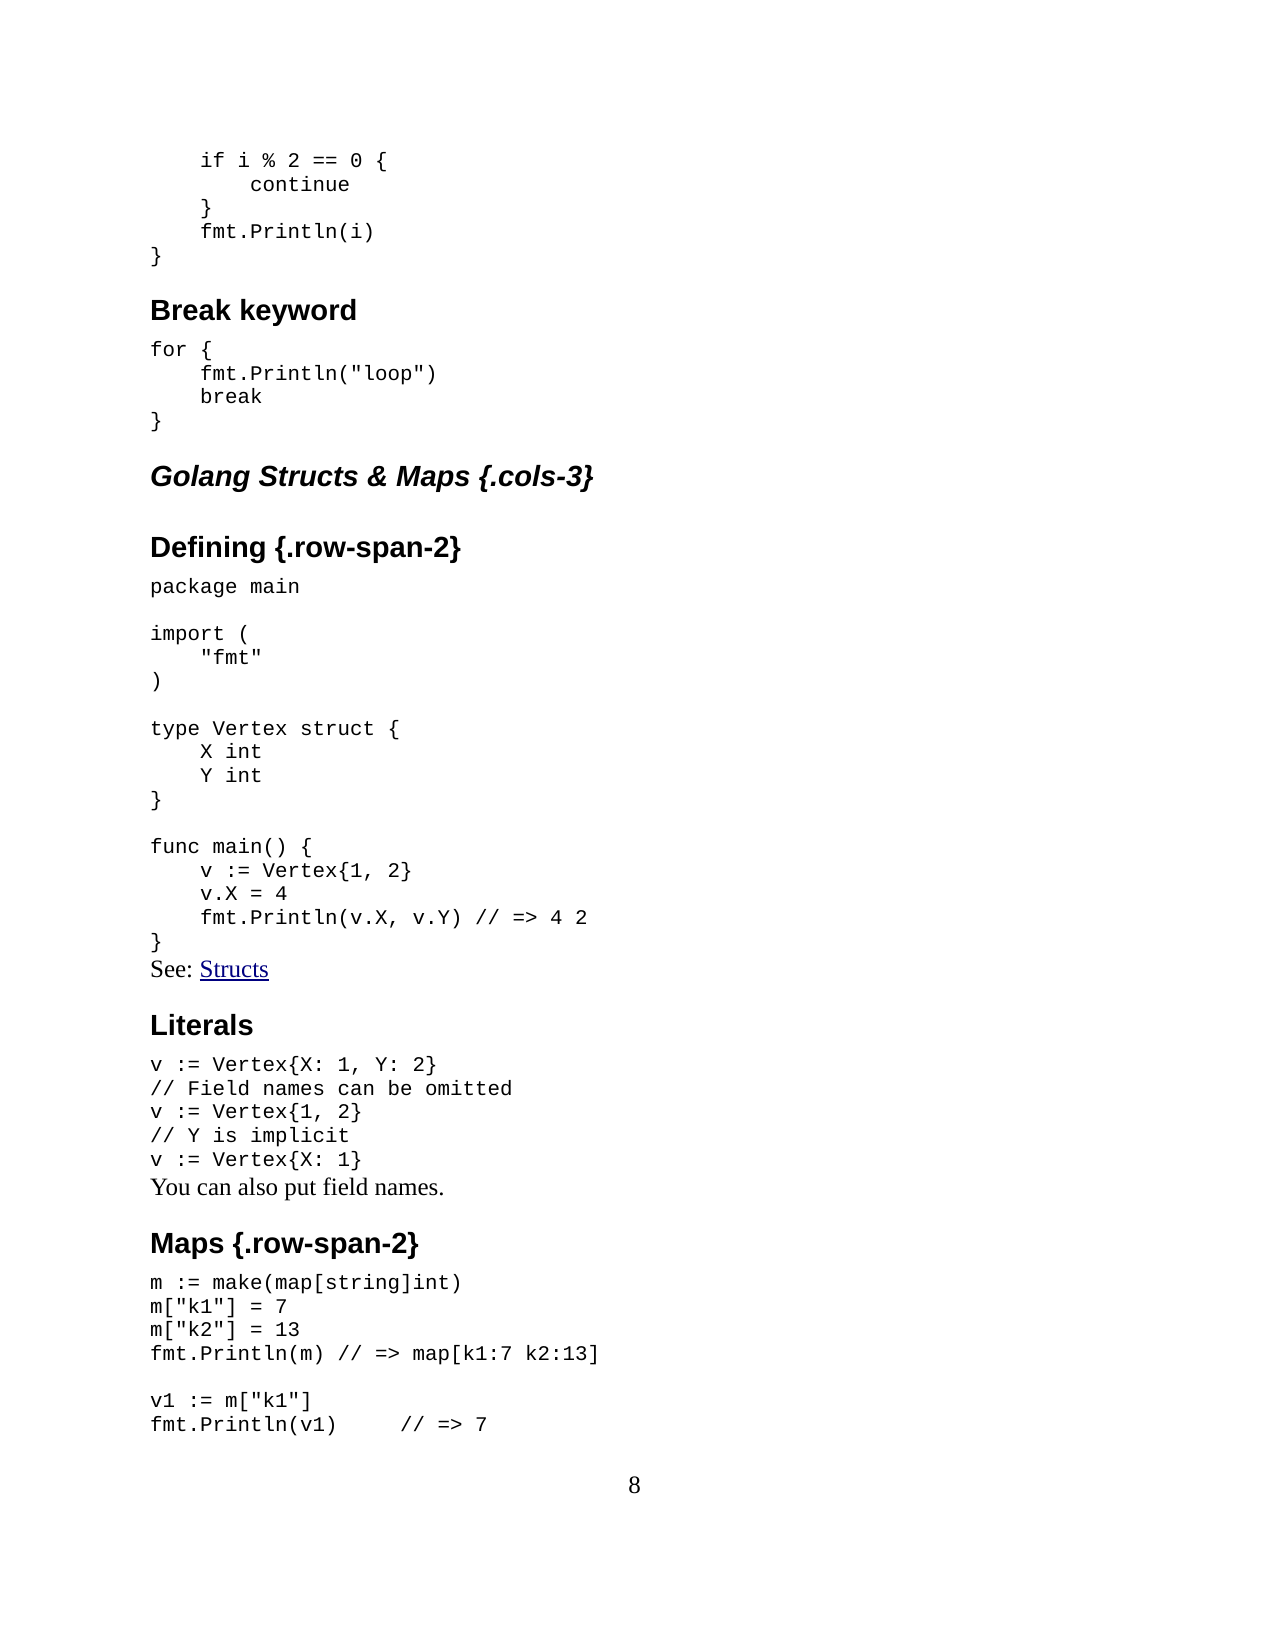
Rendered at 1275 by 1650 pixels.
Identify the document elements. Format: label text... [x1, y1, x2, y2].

text You can also put field names. [150, 1172, 1125, 1201]
text Y int [150, 765, 1125, 789]
text X int [150, 741, 1125, 765]
text v := Vertex{1, 2} [150, 860, 1125, 883]
text } [150, 410, 1125, 434]
text m := make(map[string]int) [150, 1272, 1125, 1296]
text } [150, 197, 1125, 221]
text } [150, 244, 1125, 268]
text v := Vertex{1, 2} [150, 1101, 1125, 1125]
text "fmt" [150, 647, 1125, 671]
text if i % 2 == 0 { [150, 150, 1125, 174]
text v.X = 4 [150, 883, 1125, 907]
text fmt.Println("loop") [150, 363, 1125, 387]
text // Field names can be omitted [150, 1078, 1125, 1101]
subtitle Break keyword [150, 293, 1125, 327]
subtitle Maps {.row-span-2} [150, 1226, 1125, 1259]
text fmt.Println(v1) // => 7 [150, 1414, 1125, 1438]
text continue [150, 174, 1125, 197]
text } [150, 931, 1125, 954]
text v := Vertex{X: 1} [150, 1149, 1125, 1172]
text // Y is implicit [150, 1125, 1125, 1149]
text import ( [150, 623, 1125, 647]
text for { [150, 339, 1125, 363]
text fmt.Println(v.X, v.Y) // => 4 2 [150, 907, 1125, 931]
subtitle Literals [150, 1008, 1125, 1042]
text fmt.Println(i) [150, 221, 1125, 244]
text v1 := m["k1"] [150, 1390, 1125, 1414]
text type Vertex struct { [150, 718, 1125, 741]
text m["k2"] = 13 [150, 1319, 1125, 1343]
text } [150, 789, 1125, 812]
text See: Structs [150, 954, 1125, 983]
subtitle Defining {.row-span-2} [150, 530, 1125, 563]
text func main() { [150, 836, 1125, 860]
text v := Vertex{X: 1, Y: 2} [150, 1054, 1125, 1078]
text m["k1"] = 7 [150, 1296, 1125, 1319]
text ) [150, 671, 1125, 694]
text package main [150, 576, 1125, 599]
text fmt.Println(m) // => map[k1:7 k2:13] [150, 1343, 1125, 1367]
text break [150, 387, 1125, 410]
subtitle Golang Structs & Maps {.cols-3} [150, 459, 1125, 492]
